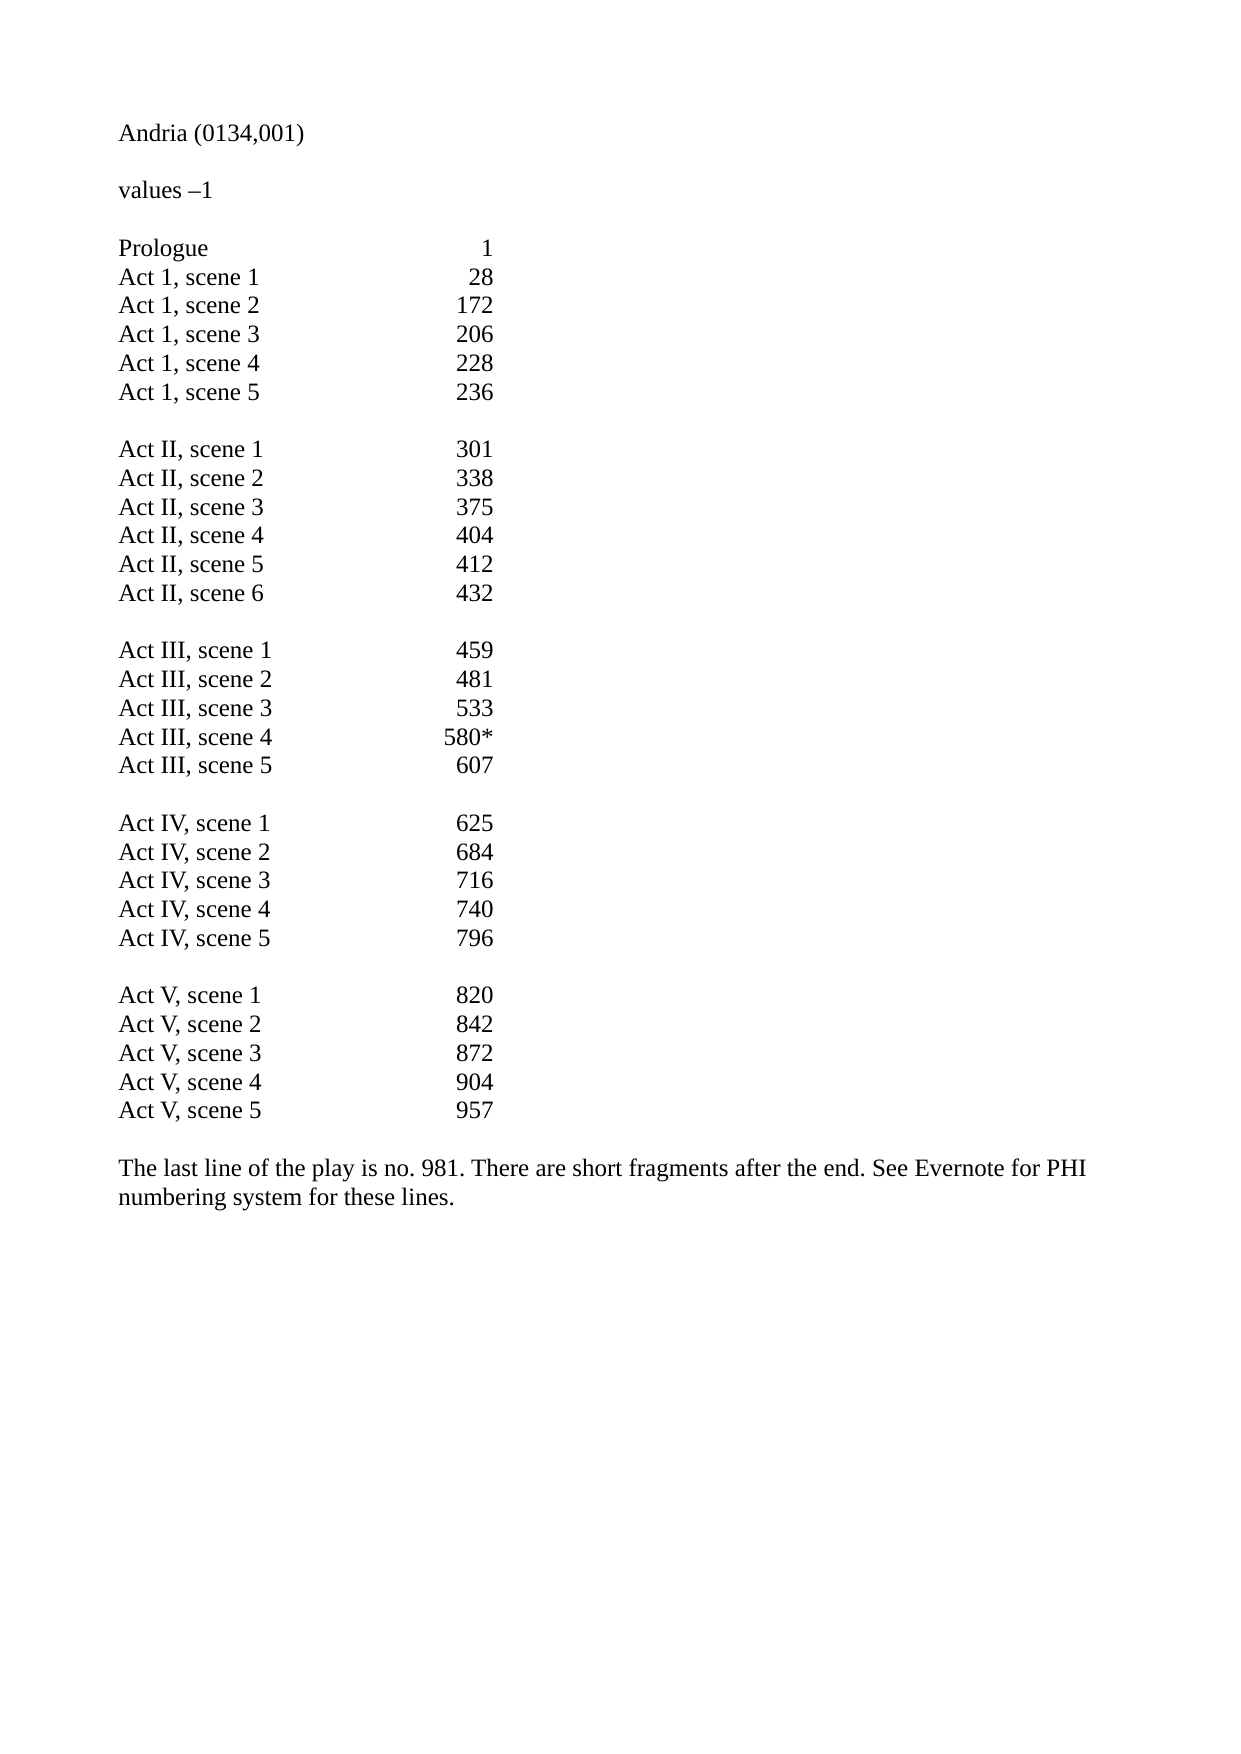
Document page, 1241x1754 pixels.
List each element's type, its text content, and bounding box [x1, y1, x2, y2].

text Act III, scene 5 607 [118, 751, 1122, 779]
text Act III, scene 2 481 [118, 664, 1122, 693]
text Act IV, scene 4 740 [118, 894, 1122, 923]
text Act IV, scene 1 625 [118, 808, 1122, 837]
text Act V, scene 1 820 [118, 981, 1122, 1009]
text Act V, scene 5 957 [118, 1096, 1122, 1124]
text Act 1, scene 1 28 [118, 262, 1122, 291]
text Act III, scene 1 459 [118, 636, 1122, 664]
text Act II, scene 4 404 [118, 521, 1122, 549]
text Act II, scene 1 301 [118, 434, 1122, 463]
text Prologue 1 [118, 233, 1122, 262]
text Act II, scene 2 338 [118, 463, 1122, 492]
text Act V, scene 3 872 [118, 1038, 1122, 1067]
text Act II, scene 6 432 [118, 578, 1122, 607]
text Act II, scene 5 412 [118, 549, 1122, 578]
text Act II, scene 3 375 [118, 492, 1122, 521]
text values –1 [118, 176, 1122, 204]
text Act III, scene 3 533 [118, 693, 1122, 722]
text Act IV, scene 5 796 [118, 923, 1122, 952]
text Act V, scene 4 904 [118, 1067, 1122, 1096]
text The last line of the play is no. 981. There are short fragments after the end. See Evernote for PHI numbering system for these lines. [118, 1153, 1122, 1211]
text Act 1, scene 2 172 [118, 291, 1122, 319]
text Act 1, scene 3 206 [118, 319, 1122, 348]
text Act V, scene 2 842 [118, 1009, 1122, 1038]
text Act 1, scene 5 236 [118, 377, 1122, 406]
text Act IV, scene 3 716 [118, 866, 1122, 894]
text Act 1, scene 4 228 [118, 348, 1122, 377]
text Act IV, scene 2 684 [118, 837, 1122, 866]
text Andria (0134,001) [118, 118, 1122, 147]
text Act III, scene 4 580* [118, 722, 1122, 751]
